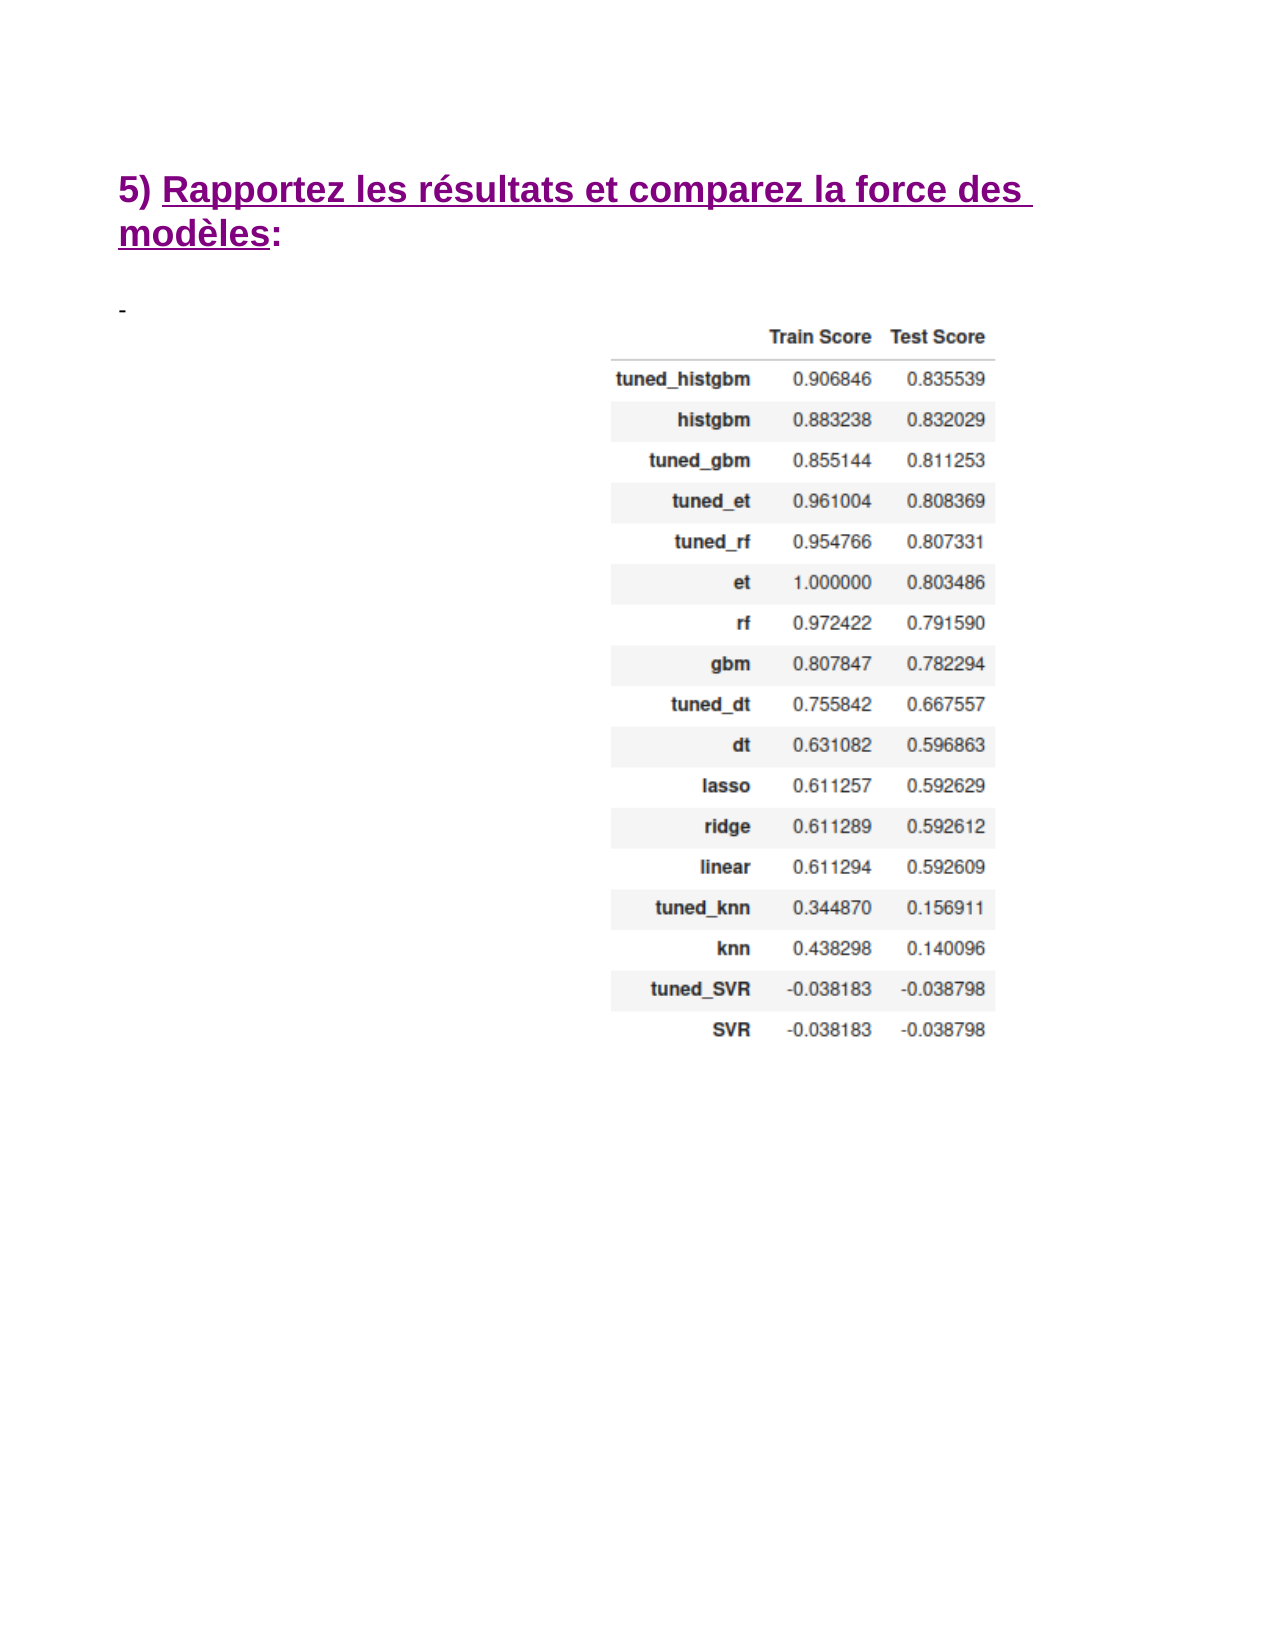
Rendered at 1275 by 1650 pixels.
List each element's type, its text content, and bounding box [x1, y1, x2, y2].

picture [610, 325, 1008, 1057]
subtitle 5) Rapportez les résultats et comparez la force des modèles: [118, 168, 1157, 254]
text - [118, 295, 1157, 324]
